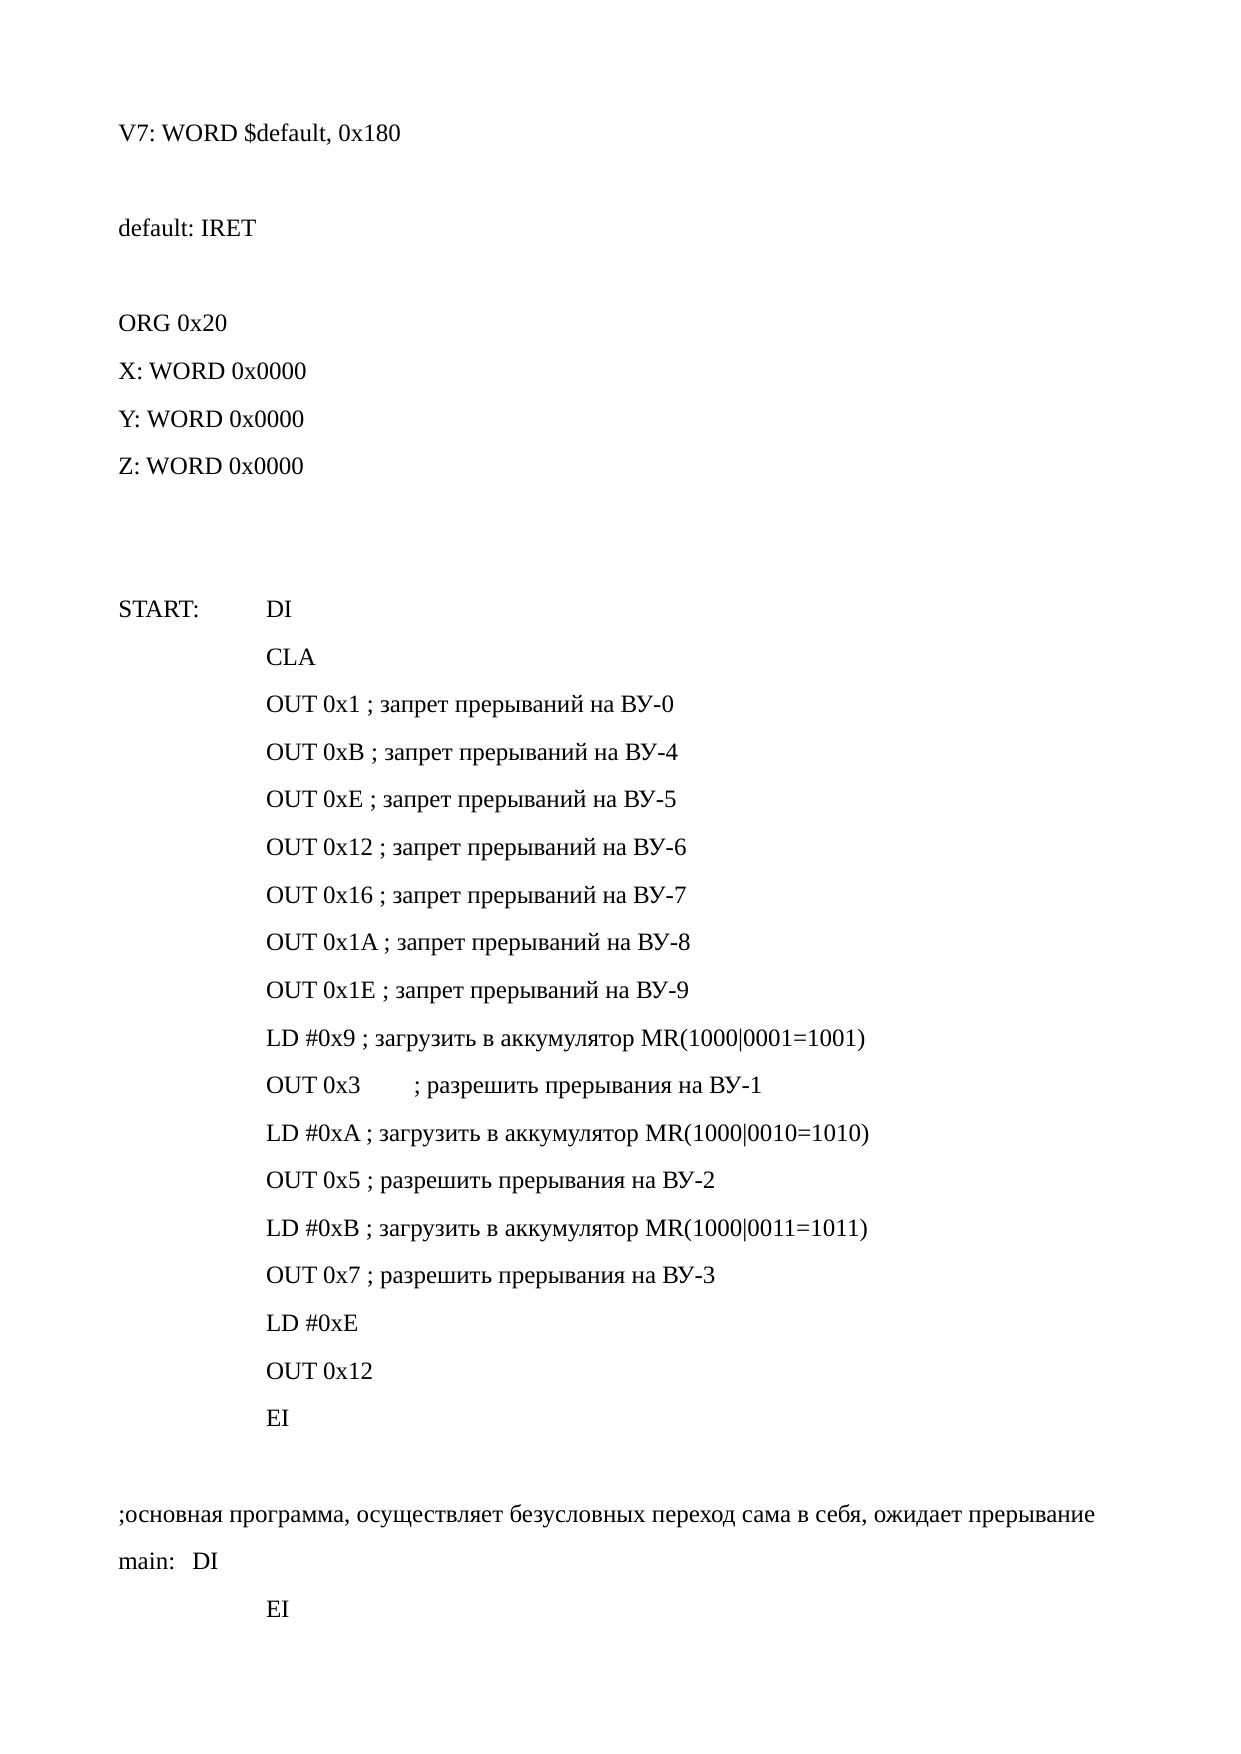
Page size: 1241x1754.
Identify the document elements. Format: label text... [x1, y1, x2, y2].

text OUT 0x3 ; разрешить прерывания на ВУ-1 [118, 1070, 1122, 1099]
text OUT 0x16 ; запрет прерываний на ВУ-7 [118, 880, 1122, 908]
text LD #0xE [118, 1308, 1122, 1337]
text EI [118, 1594, 1122, 1623]
text OUT 0xE ; запрет прерываний на ВУ-5 [118, 784, 1122, 813]
text LD #0xA ; загрузить в аккумулятор MR(1000|0010=1010) [118, 1118, 1122, 1147]
text OUT 0x7 ; разрешить прерывания на ВУ-3 [118, 1261, 1122, 1289]
text OUT 0xB ; запрет прерываний на ВУ-4 [118, 737, 1122, 766]
text OUT 0x1 ; запрет прерываний на ВУ-0 [118, 689, 1122, 718]
text OUT 0x12 ; запрет прерываний на ВУ-6 [118, 832, 1122, 861]
text OUT 0x12 [118, 1356, 1122, 1384]
text ORG 0x20 [118, 308, 1122, 337]
text OUT 0x5 ; разрешить прерывания на ВУ-2 [118, 1165, 1122, 1194]
text LD #0xB ; загрузить в аккумулятор MR(1000|0011=1011) [118, 1213, 1122, 1242]
text Z: WORD 0x0000 [118, 451, 1122, 480]
text CLA [118, 642, 1122, 671]
text EI [118, 1403, 1122, 1432]
text X: WORD 0x0000 [118, 356, 1122, 385]
text OUT 0x1A ; запрет прерываний на ВУ-8 [118, 927, 1122, 956]
text Y: WORD 0x0000 [118, 404, 1122, 432]
text V7: WORD $default, 0x180 [118, 118, 1122, 147]
text LD #0x9 ; загрузить в аккумулятор MR(1000|0001=1001) [118, 1023, 1122, 1051]
text ;основная программа, осуществляет безусловных переход сама в себя, ожидает прерывание [118, 1499, 1122, 1527]
text main: DI [118, 1546, 1122, 1575]
text OUT 0x1E ; запрет прерываний на ВУ-9 [118, 975, 1122, 1004]
text START: DI [118, 594, 1122, 623]
text default: IRET [118, 213, 1122, 242]
